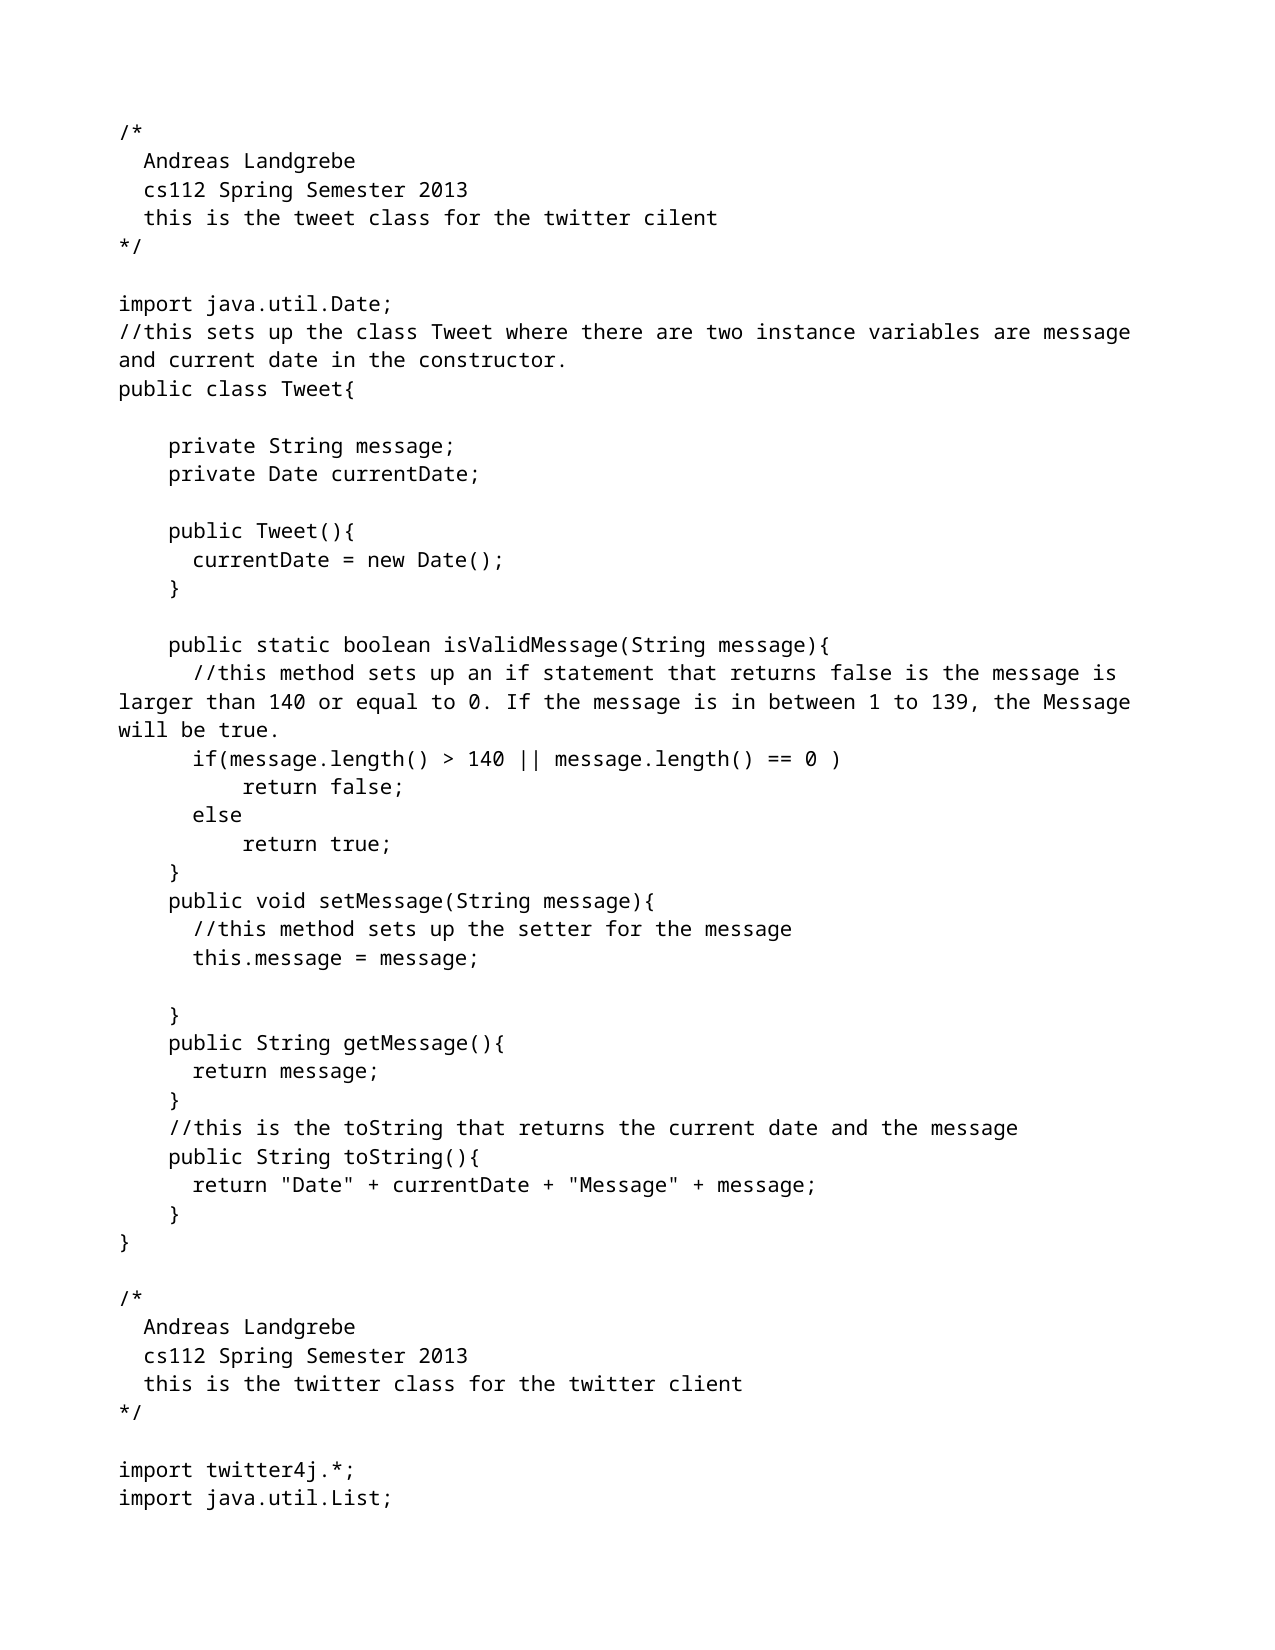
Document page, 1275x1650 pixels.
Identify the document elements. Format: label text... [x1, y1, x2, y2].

text } [118, 1227, 1157, 1256]
text if(message.length() > 140 || message.length() == 0 ) [118, 744, 1157, 772]
text return message; [118, 1057, 1157, 1085]
text currentDate = new Date(); [118, 545, 1157, 573]
text this is the twitter class for the twitter client [118, 1369, 1157, 1398]
text private Date currentDate; [118, 459, 1157, 488]
text } [118, 1199, 1157, 1227]
text */ [118, 232, 1157, 260]
text cs112 Spring Semester 2013 [118, 175, 1157, 203]
text } [118, 1085, 1157, 1113]
text public Tweet(){ [118, 516, 1157, 545]
text public static boolean isValidMessage(String message){ [118, 630, 1157, 658]
text import java.util.Date; [118, 289, 1157, 317]
text } [118, 573, 1157, 602]
text return "Date" + currentDate + "Message" + message; [118, 1170, 1157, 1199]
text public String toString(){ [118, 1142, 1157, 1170]
text //this sets up the class Tweet where there are two instance variables are message and current date in the constructor. [118, 317, 1157, 374]
text cs112 Spring Semester 2013 [118, 1341, 1157, 1369]
text } [118, 1000, 1157, 1028]
text //this method sets up the setter for the message [118, 914, 1157, 943]
text import twitter4j.*; [118, 1455, 1157, 1483]
text /* [118, 118, 1157, 147]
text public String getMessage(){ [118, 1028, 1157, 1057]
text else [118, 801, 1157, 829]
text //this is the toString that returns the current date and the message [118, 1113, 1157, 1142]
text //this method sets up an if statement that returns false is the message is larger than 140 or equal to 0. If the message is in between 1 to 139, the Message will be true. [118, 658, 1157, 744]
text Andreas Landgrebe [118, 147, 1157, 175]
text private String message; [118, 431, 1157, 459]
text Andreas Landgrebe [118, 1312, 1157, 1341]
text */ [118, 1398, 1157, 1426]
text public void setMessage(String message){ [118, 886, 1157, 914]
text return true; [118, 829, 1157, 857]
text } [118, 857, 1157, 886]
text this.message = message; [118, 943, 1157, 971]
text import java.util.List; [118, 1483, 1157, 1512]
text this is the tweet class for the twitter cilent [118, 203, 1157, 232]
text /* [118, 1284, 1157, 1312]
text return false; [118, 772, 1157, 801]
text public class Tweet{ [118, 374, 1157, 402]
